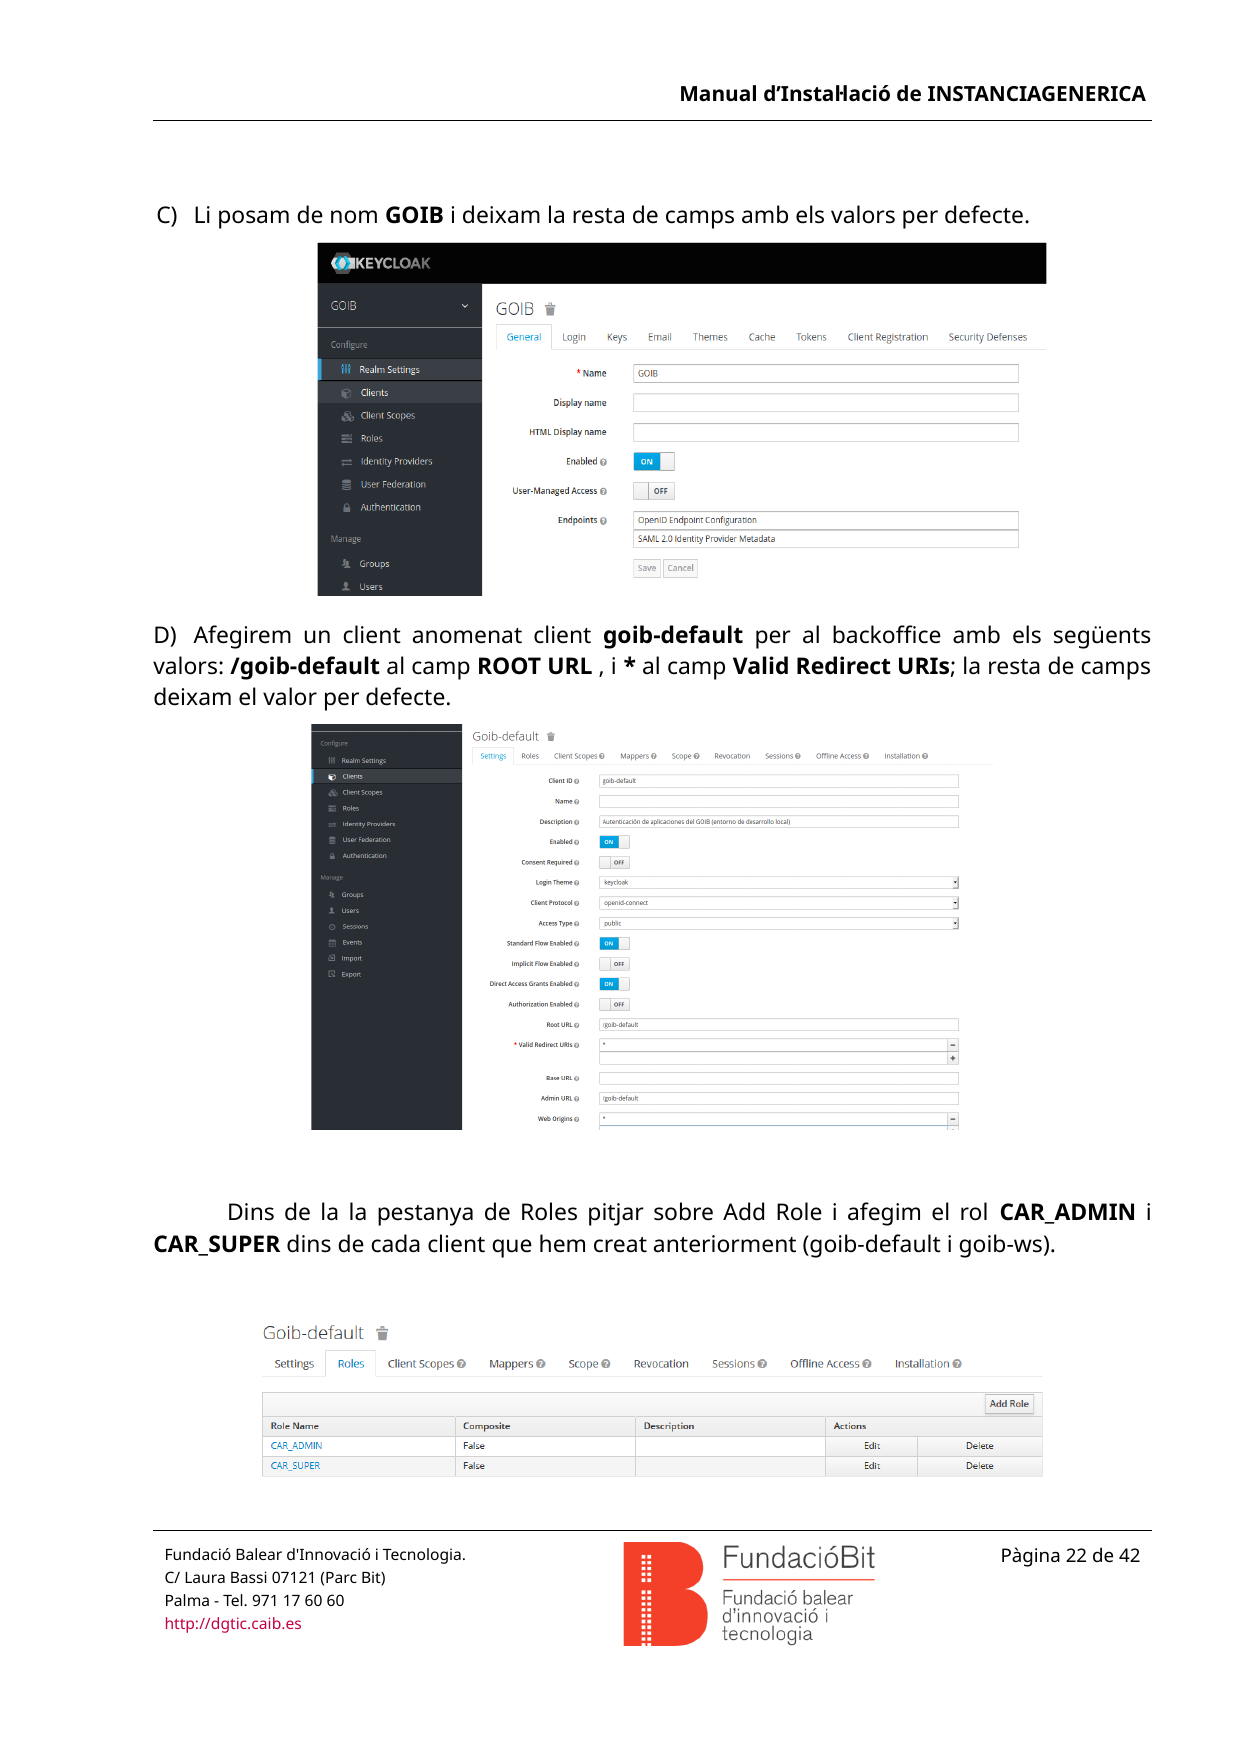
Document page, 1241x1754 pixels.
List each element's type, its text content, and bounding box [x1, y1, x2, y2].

picture [317, 242, 1047, 596]
picture [311, 724, 994, 1130]
list Dins de la la pestanya de Roles pitjar sobre Add Role i afegim el rol CAR_ADMIN i CAR_SUPER dins de cada client que hem creat anteriorment (goib-default i goib-ws). [153, 1196, 1152, 1259]
list Li posam de nom GOIB i deixam la resta de camps amb els valors per defecte. [156, 199, 1152, 231]
list Afegirem un client anomenat client goib-default per al backoffice amb els següents valors: /goib-default al camp ROOT URL , i * al camp Valid Redirect URIs; la resta de camps deixam el valor per defecte. [153, 619, 1152, 713]
picture [252, 1313, 1052, 1493]
picture [623, 1542, 875, 1646]
